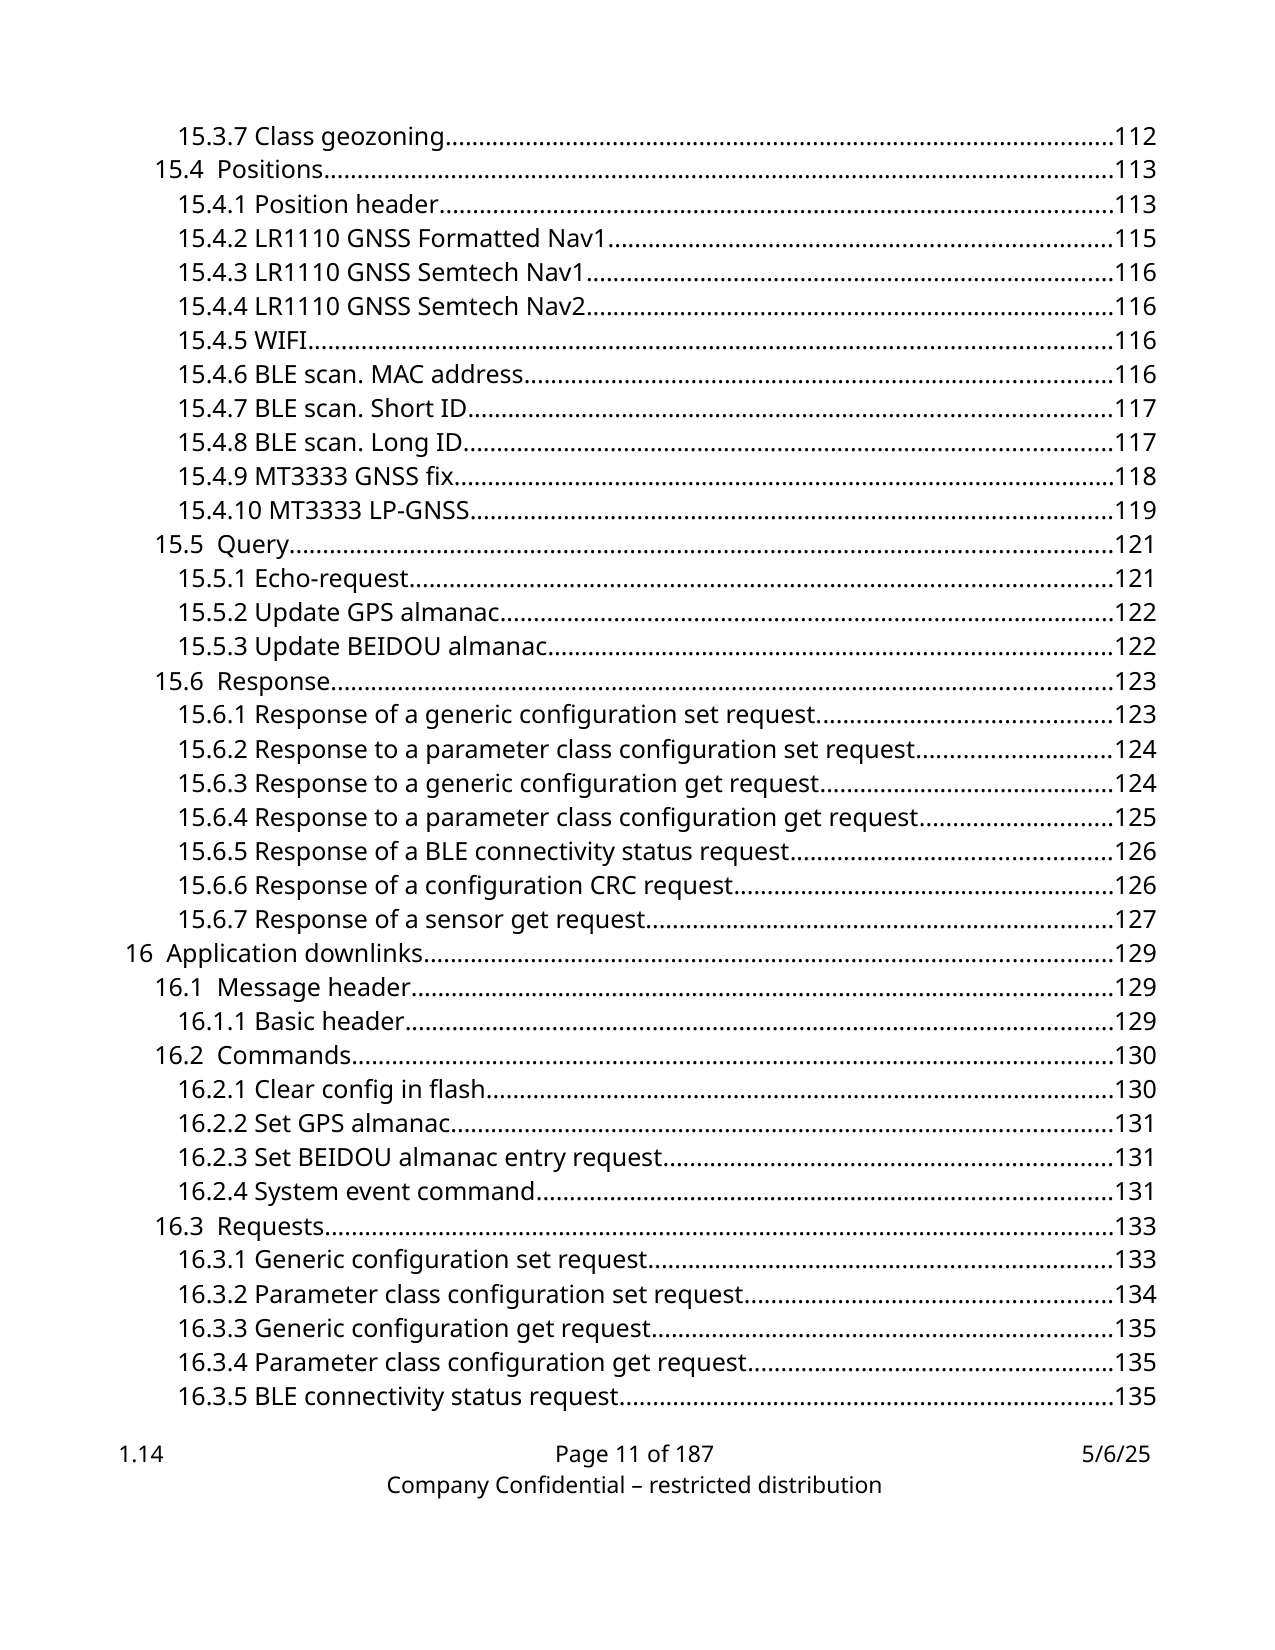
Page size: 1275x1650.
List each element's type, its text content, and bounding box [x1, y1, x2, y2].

text 16.2 Commands 130 [148, 1038, 1157, 1072]
text 16.1.1 Basic header 129 [177, 1004, 1157, 1038]
text 15.6.2 Response to a parameter class configuration set request 124 [177, 731, 1157, 765]
text 15.6.4 Response to a parameter class configuration get request 125 [177, 799, 1157, 833]
text 15.4.6 BLE scan. MAC address 116 [177, 357, 1157, 391]
text 15.4.2 LR1110 GNSS Formatted Nav1 115 [177, 220, 1157, 254]
text 16.2.4 System event command 131 [177, 1174, 1157, 1208]
text 15.4.4 LR1110 GNSS Semtech Nav2 116 [177, 288, 1157, 322]
text 16.3.2 Parameter class configuration set request 134 [177, 1276, 1157, 1310]
text 15.4.8 BLE scan. Long ID 117 [177, 425, 1157, 459]
text 16.1 Message header 129 [148, 970, 1157, 1004]
text 16.3.5 BLE connectivity status request 135 [177, 1378, 1157, 1412]
text 15.4.3 LR1110 GNSS Semtech Nav1 116 [177, 254, 1157, 288]
text 15.4.5 WIFI 116 [177, 322, 1157, 357]
text 16 Application downlinks 129 [118, 936, 1157, 970]
text 15.4.10 MT3333 LP-GNSS 119 [177, 493, 1157, 527]
text 15.6 Response 123 [148, 663, 1157, 697]
text 16.2.2 Set GPS almanac 131 [177, 1106, 1157, 1140]
text 16.3.4 Parameter class configuration get request 135 [177, 1344, 1157, 1378]
text 15.4.7 BLE scan. Short ID 117 [177, 391, 1157, 425]
text 16.3.3 Generic configuration get request 135 [177, 1310, 1157, 1344]
text 15.5.3 Update BEIDOU almanac 122 [177, 629, 1157, 663]
text 15.5.1 Echo-request 121 [177, 561, 1157, 595]
text 15.4.9 MT3333 GNSS fix 118 [177, 459, 1157, 493]
text 15.6.1 Response of a generic configuration set request. 123 [177, 697, 1157, 731]
text 15.5.2 Update GPS almanac 122 [177, 595, 1157, 629]
text 16.3.1 Generic configuration set request 133 [177, 1242, 1157, 1276]
text 15.6.7 Response of a sensor get request 127 [177, 902, 1157, 936]
text 15.4 Positions 113 [148, 152, 1157, 186]
text 16.2.1 Clear config in flash 130 [177, 1072, 1157, 1106]
text 15.5 Query 121 [148, 527, 1157, 561]
text 15.4.1 Position header 113 [177, 186, 1157, 220]
text 15.6.5 Response of a BLE connectivity status request 126 [177, 833, 1157, 867]
text 15.6.6 Response of a configuration CRC request 126 [177, 867, 1157, 902]
text 16.3 Requests 133 [148, 1208, 1157, 1242]
text 15.3.7 Class geozoning 112 [177, 118, 1157, 152]
text 15.6.3 Response to a generic configuration get request 124 [177, 765, 1157, 799]
text 16.2.3 Set BEIDOU almanac entry request 131 [177, 1140, 1157, 1174]
